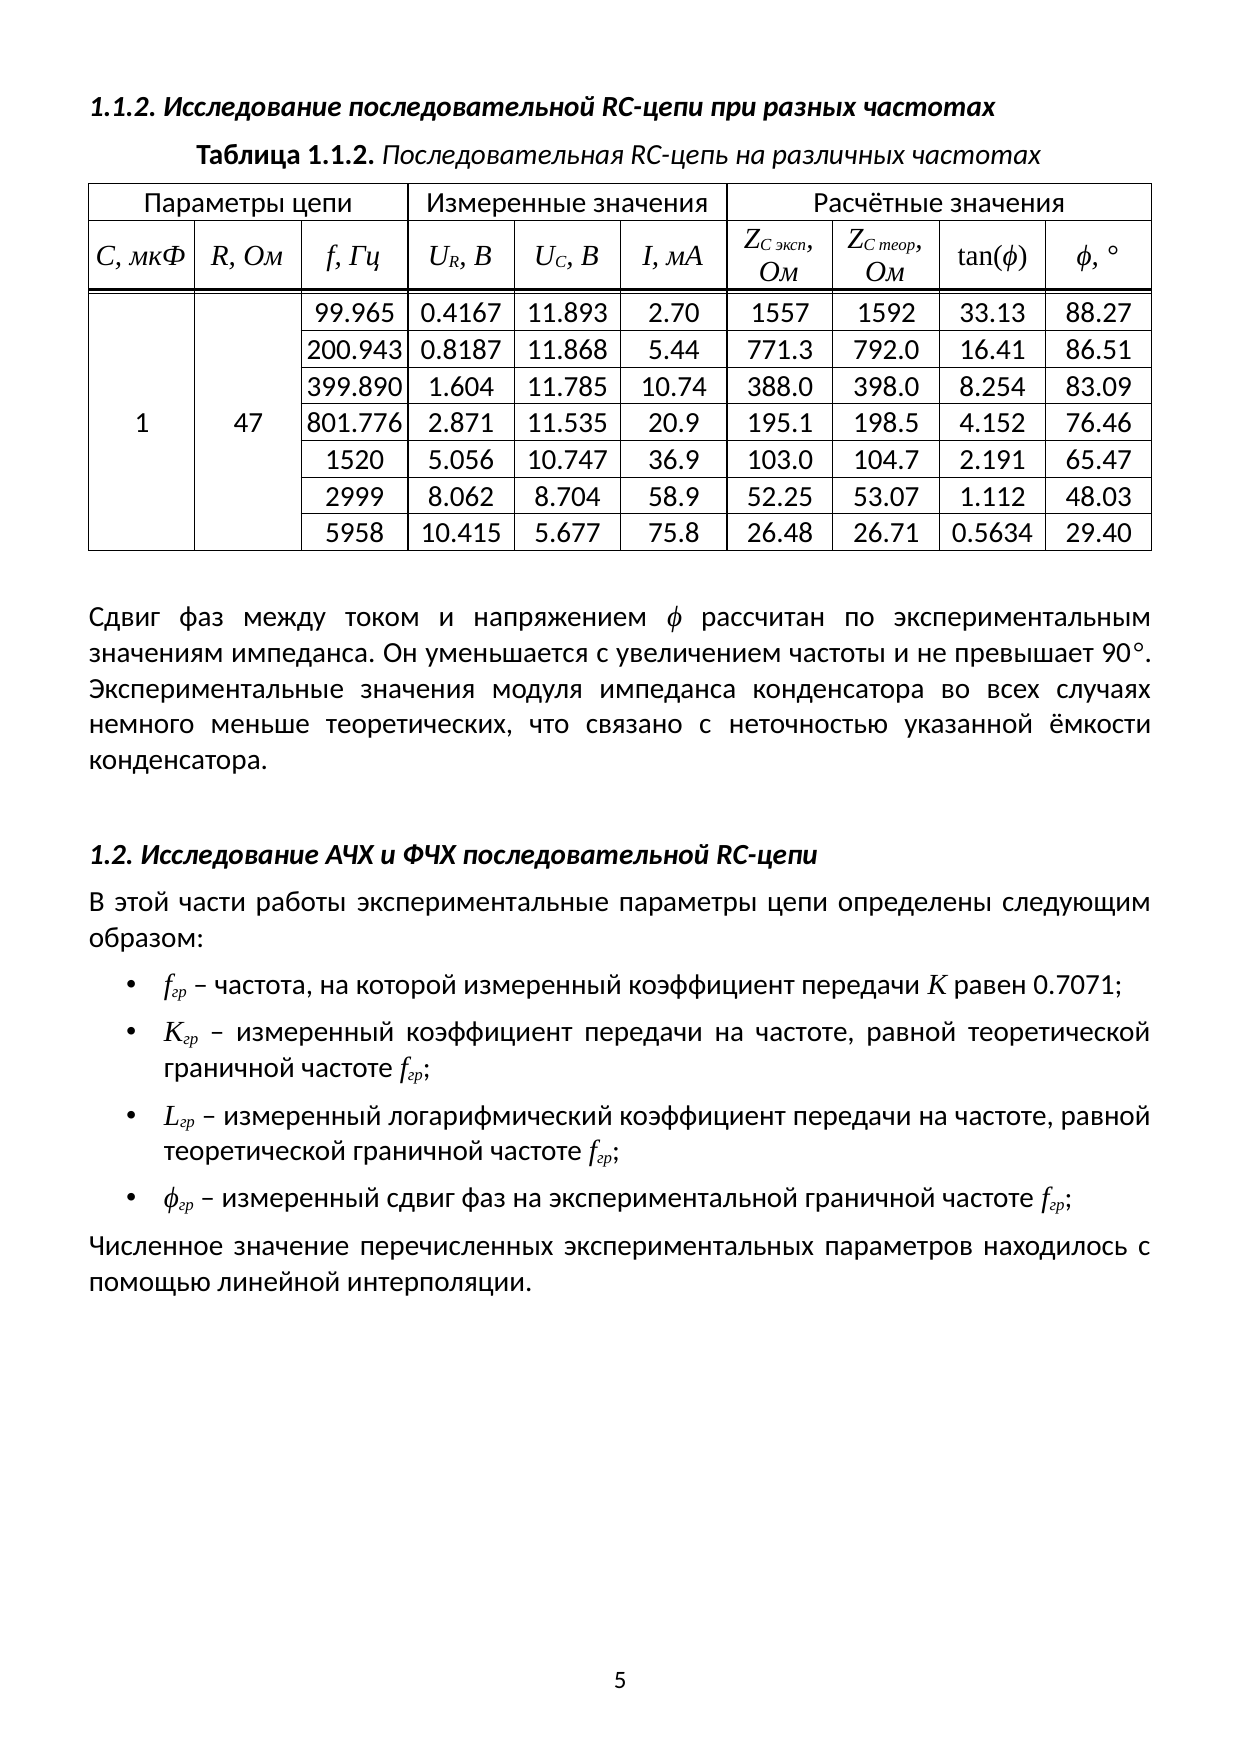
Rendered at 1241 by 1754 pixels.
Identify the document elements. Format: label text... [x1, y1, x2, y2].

table_cell 771.3 [728, 331, 832, 367]
table_cell 26.71 [833, 514, 939, 550]
table_cell 8.704 [515, 478, 620, 513]
table_cell 1.604 [409, 368, 514, 403]
table_cell 11.868 [515, 331, 620, 367]
table_cell 16.41 [940, 331, 1045, 367]
table_cell 8.254 [940, 368, 1045, 403]
table_cell 5.677 [515, 514, 620, 550]
table_cell 398.0 [833, 368, 939, 403]
table_cell 388.0 [728, 368, 832, 403]
table_cell 5.44 [621, 331, 726, 367]
text Сдвиг фаз между током и напряжением ϕ рассчитан по экспериментальным значениям импеданса. Он уменьшается с увеличением частоты и не превышает 90°. Экспериментальные значения модуля импеданса конденсатора во всех случаях немного меньше теоретических, что связано с неточностью указанной ёмкости конденсатора. [88, 598, 1152, 777]
subtitle 1.1.2. Исследование последовательной RC-цепи при разных частотах [88, 88, 1152, 124]
table_cell UC, В [515, 221, 620, 288]
table_cell C, мкФ [89, 221, 194, 288]
subtitle 1.2. Исследование АЧХ и ФЧХ последовательной RC-цепи [88, 836, 1152, 871]
table_cell f, Гц [302, 221, 407, 288]
table_cell 11.535 [515, 404, 620, 440]
table_cell 1557 [728, 294, 832, 330]
table_cell 2.871 [409, 404, 514, 440]
table_cell 5958 [302, 514, 407, 550]
list ϕгр – измеренный сдвиг фаз на экспериментальной граничной частоте fгр; [126, 1179, 1152, 1215]
table_cell 399.890 [302, 368, 407, 403]
table_cell tan(ϕ) [940, 221, 1045, 288]
table_cell 2999 [302, 478, 407, 513]
table_cell 801.776 [302, 404, 407, 440]
table_cell 65.47 [1046, 441, 1151, 477]
table_cell 10.747 [515, 441, 620, 477]
table_cell R, Ом [195, 221, 301, 288]
table_cell 29.40 [1046, 514, 1151, 550]
table_header Расчётные значения [728, 184, 1151, 220]
table_cell 1 [89, 294, 194, 550]
table_cell 33.13 [940, 294, 1045, 330]
table_cell 8.062 [409, 478, 514, 513]
table_cell 198.5 [833, 404, 939, 440]
table_cell 792.0 [833, 331, 939, 367]
table_cell 2.191 [940, 441, 1045, 477]
table_cell ZC теор, Ом [833, 221, 939, 288]
table_cell 1.112 [940, 478, 1045, 513]
table_header Измеренные значения [409, 184, 726, 220]
table_cell 26.48 [728, 514, 832, 550]
table_cell 195.1 [728, 404, 832, 440]
table_cell 200.943 [302, 331, 407, 367]
table_header Параметры цепи [89, 184, 407, 220]
table_cell 1592 [833, 294, 939, 330]
table_cell 47 [195, 294, 301, 550]
text Таблица 1.1.2. Последовательная RC-цепь на различных частотах [88, 136, 1152, 172]
list Kгр – измеренный коэффициент передачи на частоте, равной теоретической граничной частоте fгр; [126, 1013, 1152, 1085]
table_cell 11.785 [515, 368, 620, 403]
table_cell 1520 [302, 441, 407, 477]
table_cell 58.9 [621, 478, 726, 513]
table_cell 10.74 [621, 368, 726, 403]
table_cell 52.25 [728, 478, 832, 513]
table_cell 76.46 [1046, 404, 1151, 440]
table_cell 75.8 [621, 514, 726, 550]
table_cell 2.70 [621, 294, 726, 330]
table_cell 48.03 [1046, 478, 1151, 513]
table_cell ϕ, ° [1046, 221, 1151, 288]
table_cell 53.07 [833, 478, 939, 513]
table_cell 88.27 [1046, 294, 1151, 330]
table_cell ZC эксп, Ом [728, 221, 832, 288]
table_cell 0.5634 [940, 514, 1045, 550]
list fгр – частота, на которой измеренный коэффициент передачи K равен 0.7071; [126, 966, 1152, 1002]
table_cell 83.09 [1046, 368, 1151, 403]
table_cell 99.965 [302, 294, 407, 330]
table_cell 103.0 [728, 441, 832, 477]
table_cell 4.152 [940, 404, 1045, 440]
table_cell 11.893 [515, 294, 620, 330]
table_cell 10.415 [409, 514, 514, 550]
list Lгр – измеренный логарифмический коэффициент передачи на частоте, равной теоретической граничной частоте fгр; [126, 1097, 1152, 1168]
table_cell 0.4167 [409, 294, 514, 330]
table_cell UR, В [409, 221, 514, 288]
table_cell 20.9 [621, 404, 726, 440]
table_cell 0.8187 [409, 331, 514, 367]
table_cell 86.51 [1046, 331, 1151, 367]
table_cell I, мА [621, 221, 726, 288]
table_cell 36.9 [621, 441, 726, 477]
table_cell 104.7 [833, 441, 939, 477]
text В этой части работы экспериментальные параметры цепи определены следующим образом: [88, 883, 1152, 954]
table_cell 5.056 [409, 441, 514, 477]
text Численное значение перечисленных экспериментальных параметров находилось с помощью линейной интерполяции. [88, 1227, 1152, 1298]
